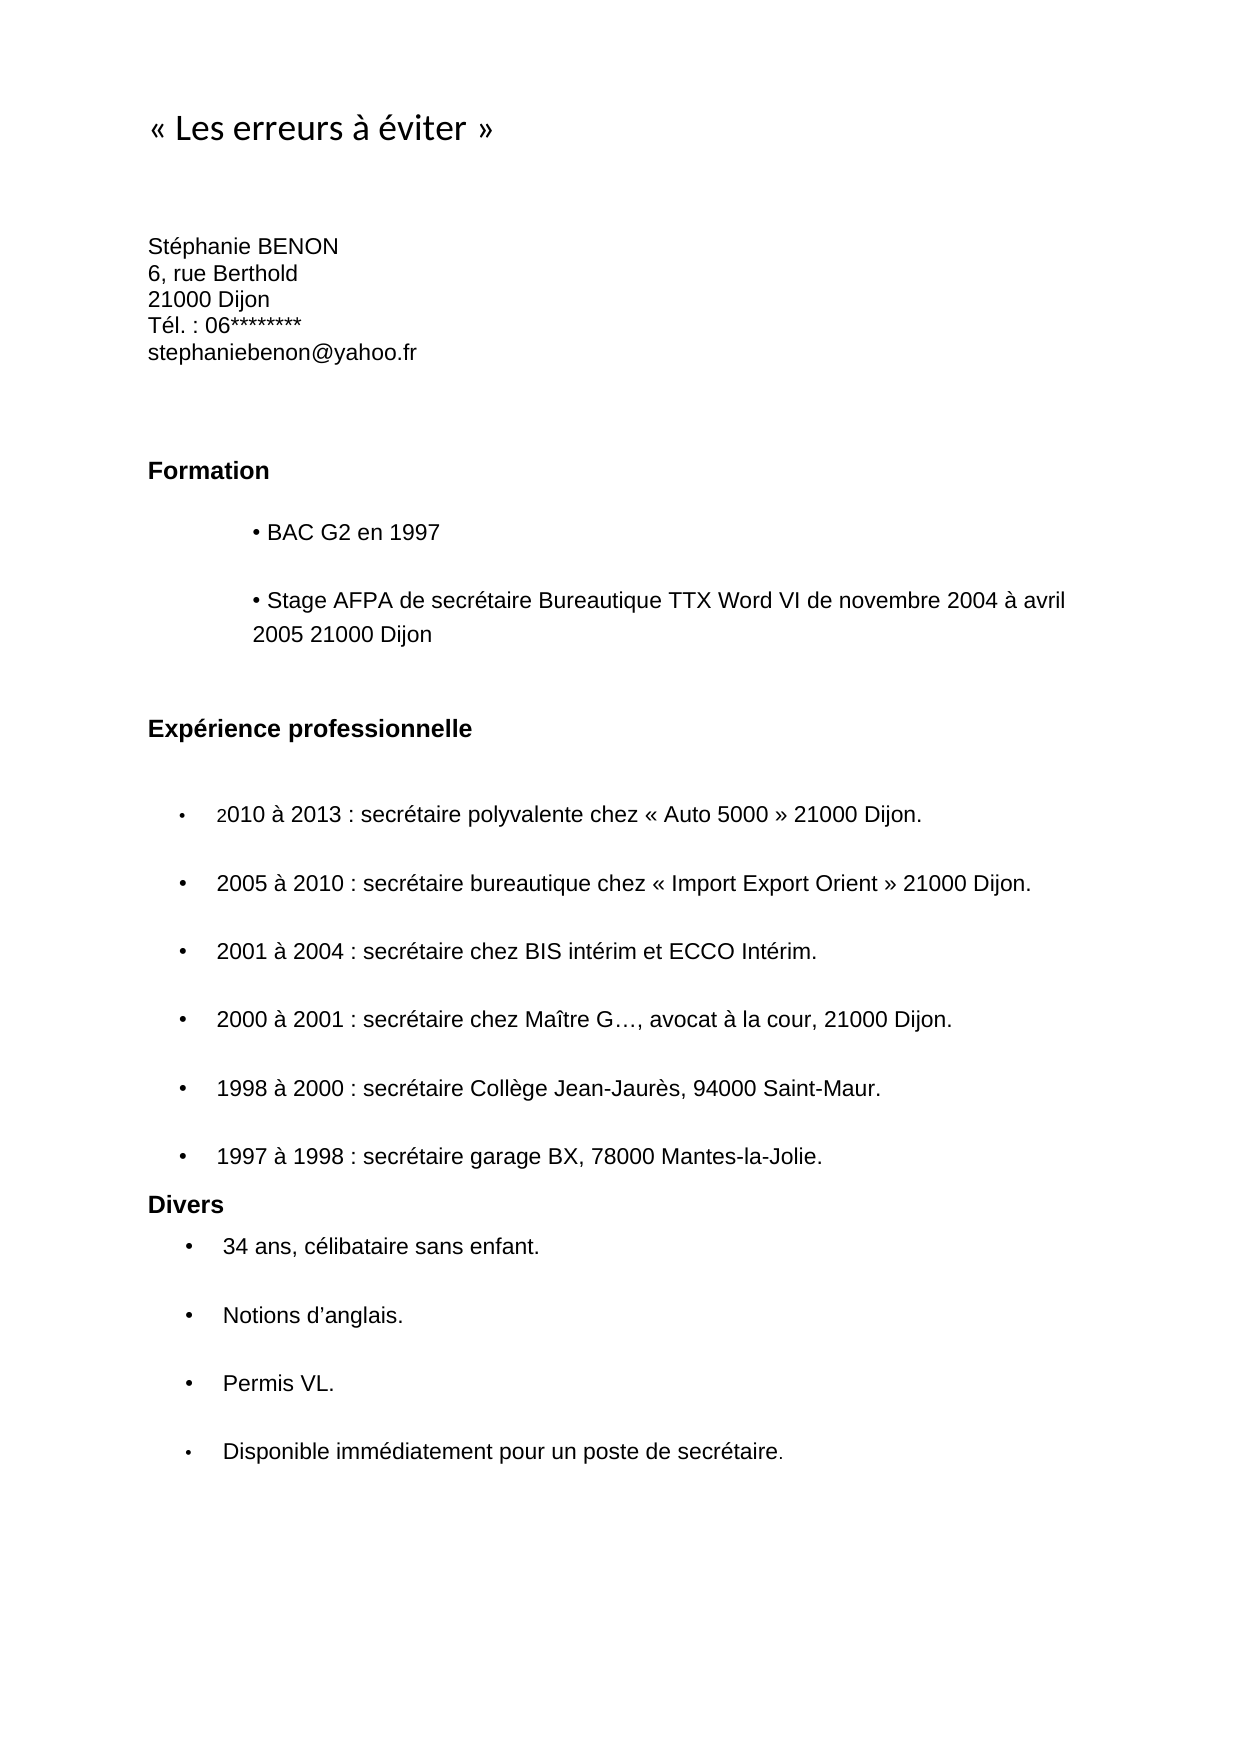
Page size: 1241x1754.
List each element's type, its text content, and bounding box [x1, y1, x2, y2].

list Notions d’anglais. [185, 1302, 1093, 1328]
list Permis VL. [185, 1370, 1093, 1396]
text Formation [148, 434, 1093, 485]
list BAC G2 en 1997 [179, 518, 1093, 545]
text Expérience professionnelle [148, 714, 1093, 743]
list Stage AFPA de secrétaire Bureautique TTX Word VI de novembre 2004 à avril 2005 21000 Dijon [179, 587, 1093, 647]
text stephaniebenon@yahoo.fr [148, 339, 1093, 365]
list 34 ans, célibataire sans enfant. [185, 1233, 1093, 1259]
text Divers [148, 1190, 1093, 1218]
list 2000 à 2001 : secrétaire chez Maître G…, avocat à la cour, 21000 Dijon. [179, 1006, 1093, 1033]
list Disponible immédiatement pour un poste de secrétaire. [185, 1438, 1093, 1464]
list 1997 à 1998 : secrétaire garage BX, 78000 Mantes-la-Jolie. [179, 1143, 1093, 1169]
list 2010 à 2013 : secrétaire polyvalente chez « Auto 5000 » 21000 Dijon. [179, 801, 1093, 828]
list 2001 à 2004 : secrétaire chez BIS intérim et ECCO Intérim. [179, 938, 1093, 964]
list 1998 à 2000 : secrétaire Collège Jean-Jaurès, 94000 Saint-Maur. [179, 1075, 1093, 1101]
text « Les erreurs à éviter » [148, 103, 1093, 149]
text Stéphanie BENON 6, rue Berthold 21000 Dijon Tél. : 06******** [148, 233, 1093, 339]
list 2005 à 2010 : secrétaire bureautique chez « Import Export Orient » 21000 Dijon. [179, 870, 1093, 896]
